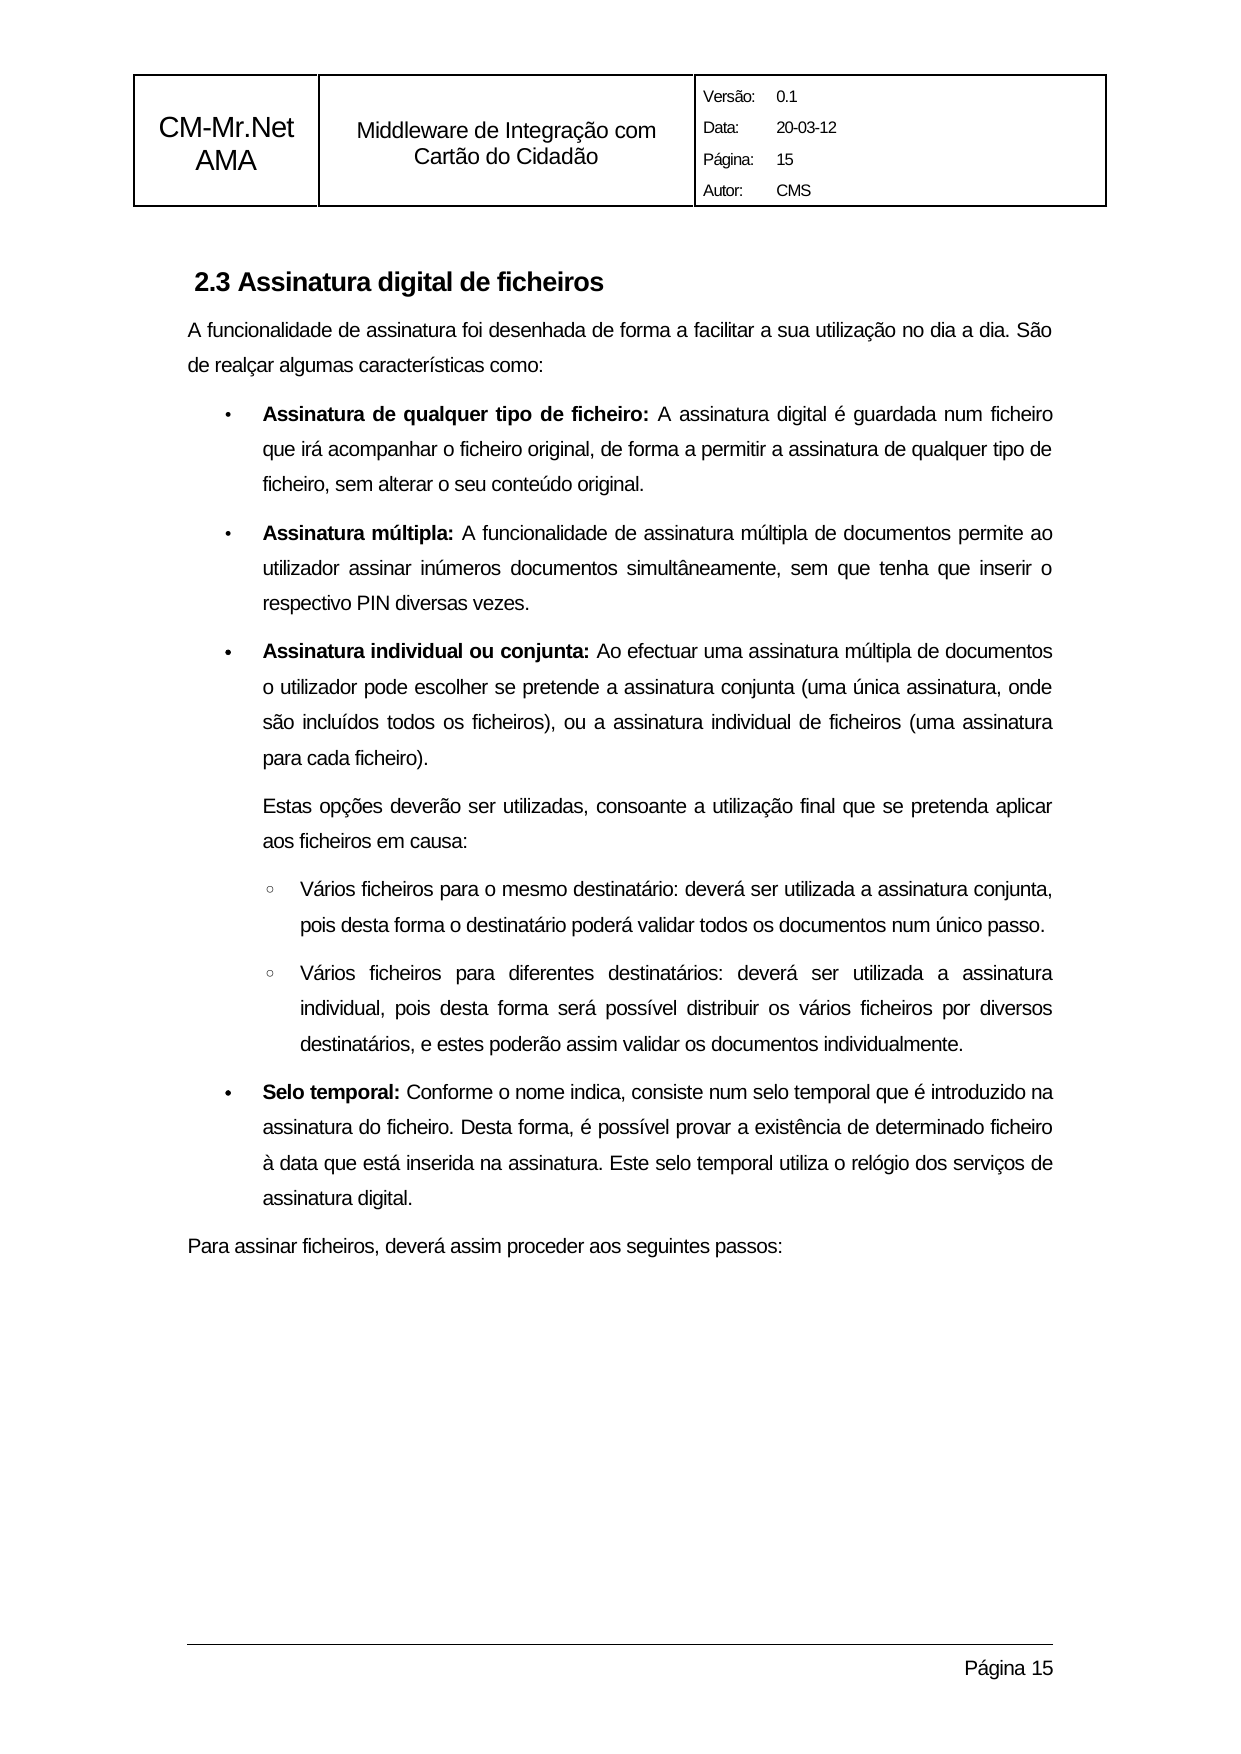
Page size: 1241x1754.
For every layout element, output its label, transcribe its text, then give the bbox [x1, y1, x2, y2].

text Para assinar ficheiros, deverá assim proceder aos seguintes passos: [187, 1235, 1053, 1258]
subtitle Assinatura digital de ficheiros [187, 267, 1053, 297]
list Vários ficheiros para o mesmo destinatário: deverá ser utilizada a assinatura conjunta, pois desta forma o destinatário poderá validar todos os documentos num único passo. [262, 878, 1053, 937]
list Estas opções deverão ser utilizadas, consoante a utilização final que se pretenda aplicar aos ficheiros em causa: [225, 794, 1053, 853]
list Assinatura de qualquer tipo de ficheiro: A assinatura digital é guardada num ficheiro que irá acompanhar o ficheiro original, de forma a permitir a assinatura de qualquer tipo de ficheiro, sem alterar o seu conteúdo original. [225, 402, 1053, 496]
list Assinatura múltipla: A funcionalidade de assinatura múltipla de documentos permite ao utilizador assinar inúmeros documentos simultâneamente, sem que tenha que inserir o respectivo PIN diversas vezes. [225, 521, 1053, 615]
list Selo temporal: Conforme o nome indica, consiste num selo temporal que é introduzido na assinatura do ficheiro. Desta forma, é possível provar a existência de determinado ficheiro à data que está inserida na assinatura. Este selo temporal utiliza o relógio dos serviços de assinatura digital. [225, 1081, 1053, 1210]
text A funcionalidade de assinatura foi desenhada de forma a facilitar a sua utilização no dia a dia. São de realçar algumas características como: [187, 318, 1053, 377]
list Vários ficheiros para diferentes destinatários: deverá ser utilizada a assinatura individual, pois desta forma será possível distribuir os vários ficheiros por diversos destinatários, e estes poderão assim validar os documentos individualmente. [262, 962, 1053, 1056]
list Assinatura individual ou conjunta: Ao efectuar uma assinatura múltipla de documentos o utilizador pode escolher se pretende a assinatura conjunta (uma única assinatura, onde são incluídos todos os ficheiros), ou a assinatura individual de ficheiros (uma assinatura para cada ficheiro). [225, 640, 1053, 769]
